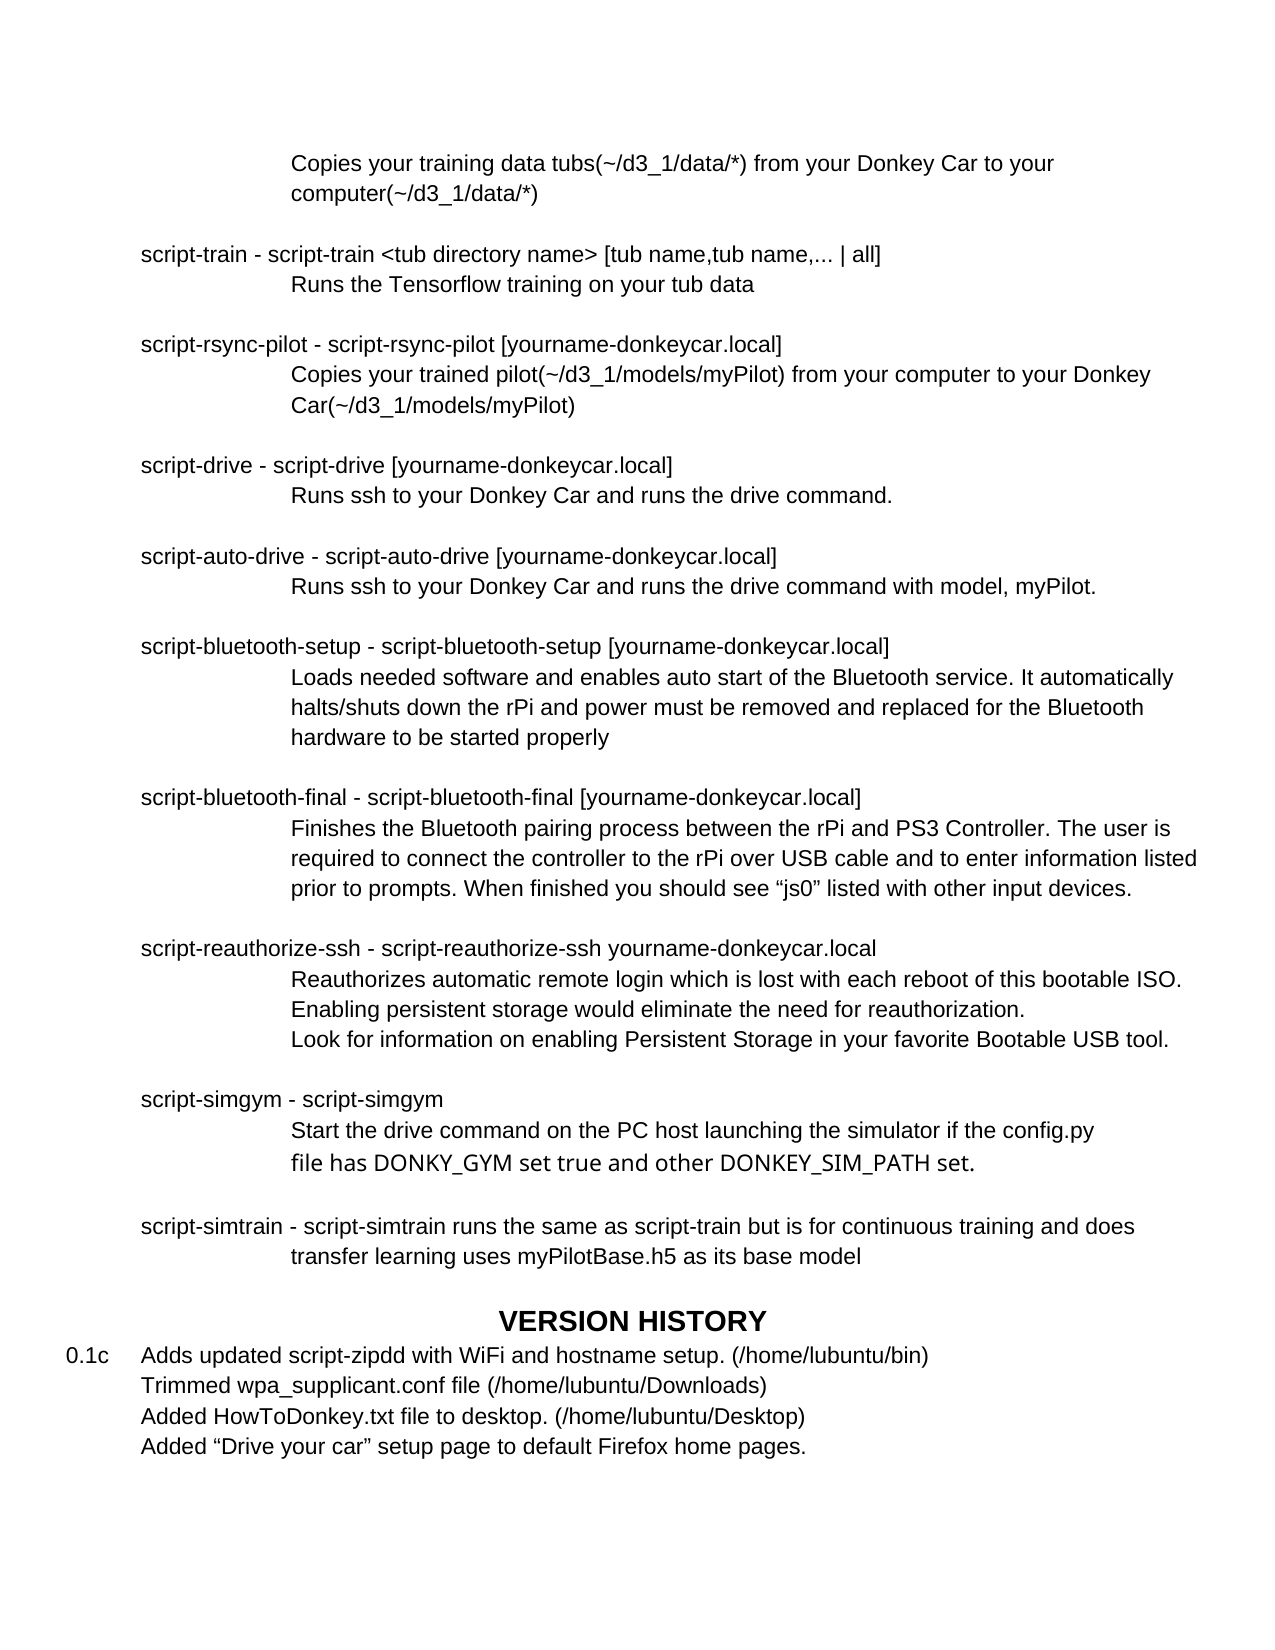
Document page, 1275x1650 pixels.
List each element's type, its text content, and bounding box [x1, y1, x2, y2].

text 0.1c Adds updated script-zipdd with WiFi and hostname setup. (/home/lubuntu/bin) [66, 1342, 1200, 1368]
text Copies your trained pilot(~/d3_1/models/myPilot) from your computer to your Donkey Car(~/d3_1/models/myPilot) [291, 361, 1200, 418]
text Added HowToDonkey.txt file to desktop. (/home/lubuntu/Desktop) [66, 1403, 1200, 1429]
text script-simtrain - script-simtrain runs the same as script-train but is for continuous training and does [141, 1213, 1200, 1239]
text Look for information on enabling Persistent Storage in your favorite Bootable USB tool. [66, 1026, 1200, 1052]
text script-train - script-train <tub directory name> [tub name,tub name,... | all] [141, 241, 1200, 267]
text Added “Drive your car” setup page to default Firefox home pages. [66, 1433, 1200, 1459]
text transfer learning uses myPilotBase.h5 as its base model [216, 1243, 1200, 1269]
text Copies your training data tubs(~/d3_1/data/*) from your Donkey Car to your computer(~/d3_1/data/*) [291, 150, 1200, 207]
text Reauthorizes automatic remote login which is lost with each reboot of this bootable ISO. [66, 966, 1200, 992]
text script-bluetooth-setup - script-bluetooth-setup [yourname-donkeycar.local] [141, 633, 1200, 660]
text Runs ssh to your Donkey Car and runs the drive command with model, myPilot. [291, 573, 1200, 599]
text script-rsync-pilot - script-rsync-pilot [yourname-donkeycar.local] [141, 331, 1200, 358]
text script-drive - script-drive [yourname-donkeycar.local] [141, 452, 1200, 478]
text file has DONKY_GYM set true and other DONKEY_SIM_PATH set. [216, 1147, 1200, 1178]
text Finishes the Bluetooth pairing process between the rPi and PS3 Controller. The user is required to connect the controller to the rPi over USB cable and to enter information listed prior to prompts. When finished you should see “js0” listed with other input devices. [291, 814, 1200, 901]
text script-bluetooth-final - script-bluetooth-final [yourname-donkeycar.local] [141, 784, 1200, 811]
text Trimmed wpa_supplicant.conf file (/home/lubuntu/Downloads) [66, 1372, 1200, 1399]
text script-reauthorize-ssh - script-reauthorize-ssh yourname-donkeycar.local [66, 935, 1200, 962]
text Runs ssh to your Donkey Car and runs the drive command. [291, 482, 1200, 509]
text Loads needed software and enables auto start of the Bluetooth service. It automatically halts/shuts down the rPi and power must be removed and replaced for the Bluetooth hardware to be started properly [291, 663, 1200, 750]
text Enabling persistent storage would eliminate the need for reauthorization. [66, 996, 1200, 1022]
text Start the drive command on the PC host launching the simulator if the config.py [216, 1117, 1200, 1143]
text script-simgym - script-simgym [66, 1086, 1200, 1113]
text Runs the Tensorflow training on your tub data [291, 271, 1200, 297]
text VERSION HISTORY [66, 1304, 1200, 1337]
text script-auto-drive - script-auto-drive [yourname-donkeycar.local] [141, 543, 1200, 569]
